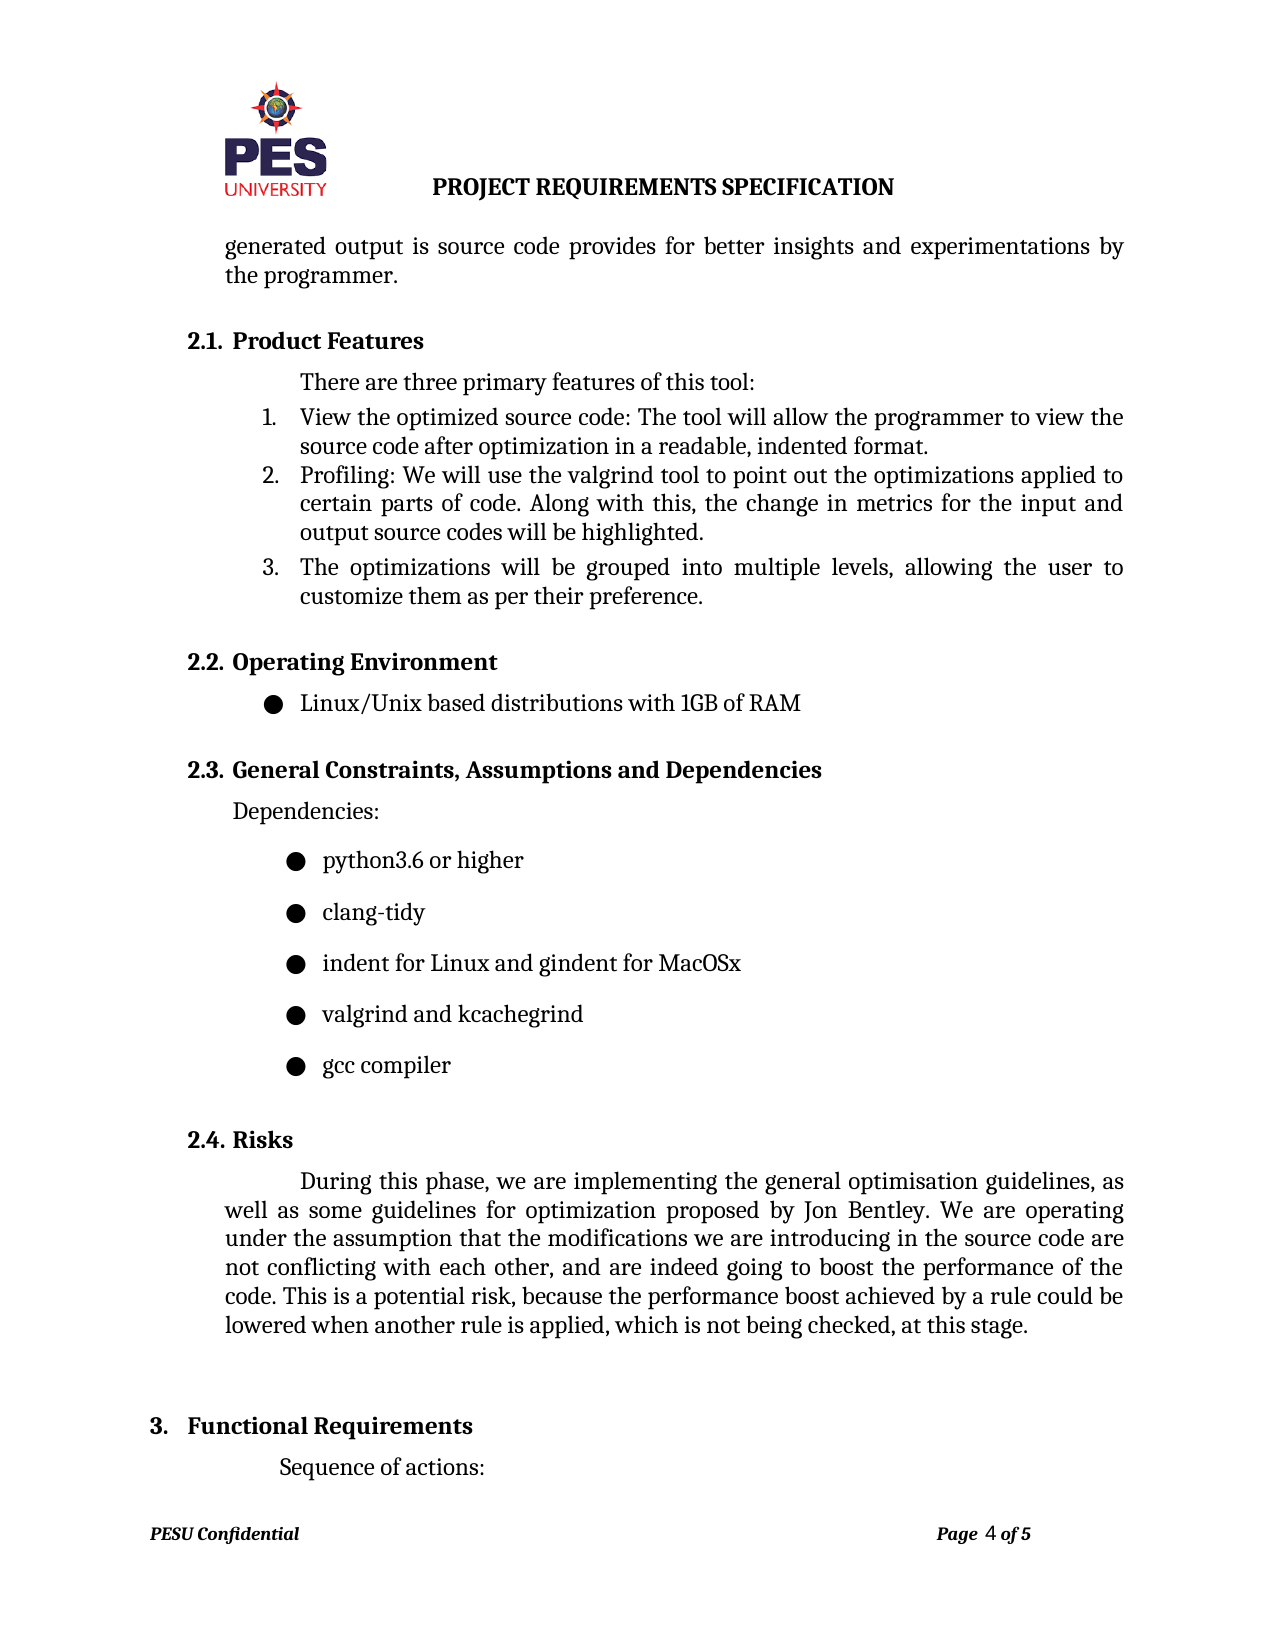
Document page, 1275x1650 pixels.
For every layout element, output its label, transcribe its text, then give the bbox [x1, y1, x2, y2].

text There are three primary features of this tool: [225, 368, 1125, 397]
subtitle Risks [187, 1126, 1125, 1154]
list gcc compiler [285, 1037, 1125, 1088]
text Sequence of actions: [150, 1453, 1125, 1482]
list clang-tidy [285, 883, 1125, 934]
list Profiling: We will use the valgrind tool to point out the optimizations applied to certain parts of code. Along with this, the change in metrics for the input and output source codes will be highlighted. [262, 461, 1125, 547]
subtitle Operating Environment [187, 648, 1125, 677]
text Dependencies: [232, 797, 1125, 826]
picture [225, 81, 327, 196]
list indent for Linux and gindent for MacOSx [285, 934, 1125, 986]
list valgrind and kcachegrind [285, 986, 1125, 1037]
text generated output is source code provides for better insights and experimentations by the programmer. [225, 232, 1125, 289]
text During this phase, we are implementing the general optimisation guidelines, as well as some guidelines for optimization proposed by Jon Bentley. We are operating under the assumption that the modifications we are introducing in the source code are not conflicting with each other, and are indeed going to boost the performance of the code. This is a potential risk, because the performance boost achieved by a rule could be lowered when another rule is applied, which is not being checked, at this stage. [225, 1167, 1125, 1339]
list Linux/Unix based distributions with 1GB of RAM [262, 689, 1125, 718]
subtitle Functional Requirements [150, 1412, 1125, 1441]
subtitle Product Features [187, 327, 1125, 356]
list python3.6 or higher [285, 832, 1125, 883]
list View the optimized source code: The tool will allow the programmer to view the source code after optimization in a readable, indented format. [262, 403, 1125, 461]
subtitle General Constraints, Assumptions and Dependencies [187, 756, 1125, 784]
list The optimizations will be grouped into multiple levels, allowing the user to customize them as per their preference. [262, 553, 1125, 611]
